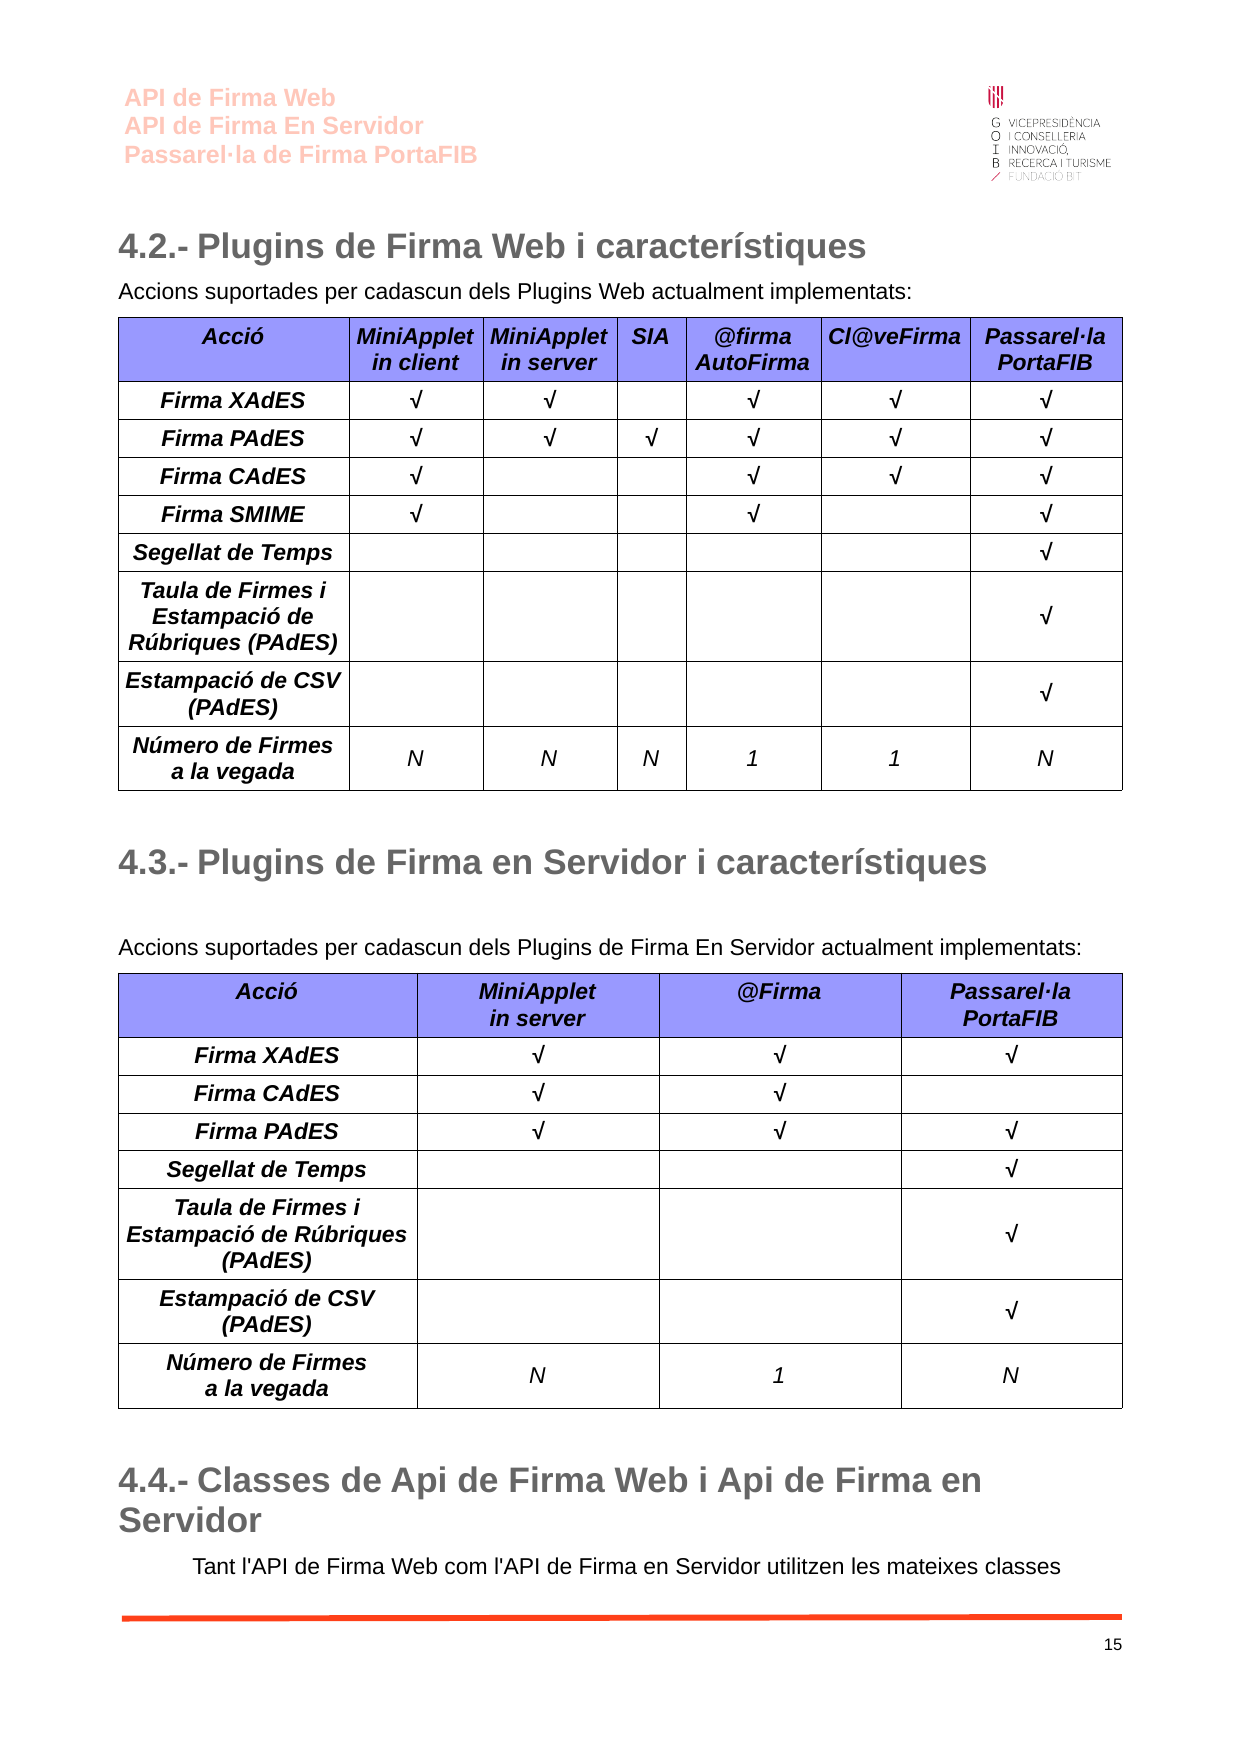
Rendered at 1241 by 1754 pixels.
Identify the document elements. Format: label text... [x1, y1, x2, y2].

table_cell √ [418, 1076, 659, 1112]
table_header Passarel·la PortaFIB [902, 974, 1122, 1037]
table_cell [687, 572, 821, 661]
table_cell [418, 1280, 659, 1343]
subtitle Plugins de Firma Web i característiques [118, 225, 1122, 266]
text Accions suportades per cadascun dels Plugins Web actualment implementats: [118, 278, 1122, 304]
table_header Acció [119, 318, 349, 381]
picture [983, 82, 1117, 185]
table_cell Firma CAdES [119, 458, 349, 495]
table_cell √ [971, 496, 1122, 533]
table_cell √ [484, 420, 617, 457]
table_cell √ [902, 1038, 1122, 1074]
table_cell [822, 572, 970, 661]
table_cell √ [484, 382, 617, 419]
table_cell √ [971, 534, 1122, 571]
table_cell [660, 1189, 901, 1279]
table_cell √ [350, 496, 483, 533]
table_cell [618, 662, 686, 726]
table_cell Firma CAdES [119, 1076, 417, 1112]
table_cell [660, 1151, 901, 1188]
table_cell N [902, 1344, 1122, 1407]
table_cell √ [350, 458, 483, 495]
table_header MiniApplet in client [350, 318, 483, 381]
subtitle Plugins de Firma en Servidor i característiques [118, 841, 1122, 882]
table_cell [822, 496, 970, 533]
table_cell [484, 496, 617, 533]
table_cell √ [971, 662, 1122, 726]
table_cell [687, 662, 821, 726]
table_header MiniApplet in server [484, 318, 617, 381]
table_cell [618, 572, 686, 661]
table_cell Firma PAdES [119, 1114, 417, 1150]
table_cell 1 [660, 1344, 901, 1407]
table_cell [484, 662, 617, 726]
table_cell √ [971, 458, 1122, 495]
table_cell √ [687, 382, 821, 419]
table_cell √ [618, 420, 686, 457]
table_cell [822, 534, 970, 571]
table_header Acció [119, 974, 417, 1037]
table_header @Firma [660, 974, 901, 1037]
table_cell Taula de Firmes i Estampació de Rúbriques (PAdES) [119, 1189, 417, 1279]
table_cell Firma XAdES [119, 1038, 417, 1074]
table_cell N [350, 727, 483, 790]
table_cell Segellat de Temps [119, 1151, 417, 1188]
table_cell √ [902, 1189, 1122, 1279]
table_cell [350, 662, 483, 726]
table_cell √ [350, 420, 483, 457]
table_cell N [418, 1344, 659, 1407]
table_cell N [484, 727, 617, 790]
table_cell √ [687, 420, 821, 457]
table_cell √ [350, 382, 483, 419]
table_cell [687, 534, 821, 571]
table_cell [484, 572, 617, 661]
table_cell Estampació de CSV (PAdES) [119, 662, 349, 726]
table_cell √ [822, 382, 970, 419]
table_header MiniApplet in server [418, 974, 659, 1037]
table_cell [618, 496, 686, 533]
text Tant l'API de Firma Web com l'API de Firma en Servidor utilitzen les mateixes classes [118, 1553, 1122, 1579]
table_cell Número de Firmes a la vegada [119, 1344, 417, 1407]
table_cell Taula de Firmes i Estampació de Rúbriques (PAdES) [119, 572, 349, 661]
table_cell √ [902, 1280, 1122, 1343]
table_cell √ [971, 382, 1122, 419]
table_cell [418, 1151, 659, 1188]
subtitle Classes de Api de Firma Web i Api de Firma en Servidor [118, 1459, 1122, 1540]
table_cell √ [660, 1038, 901, 1074]
table_cell [484, 458, 617, 495]
table_cell Firma SMIME [119, 496, 349, 533]
table_cell [902, 1076, 1122, 1112]
table_cell [418, 1189, 659, 1279]
table_cell √ [687, 496, 821, 533]
table_cell Número de Firmes a la vegada [119, 727, 349, 790]
table_cell √ [418, 1038, 659, 1074]
table_cell N [618, 727, 686, 790]
table_cell 1 [687, 727, 821, 790]
table_header @firma AutoFirma [687, 318, 821, 381]
table_header Cl@veFirma [822, 318, 970, 381]
table_cell [350, 534, 483, 571]
text Accions suportades per cadascun dels Plugins de Firma En Servidor actualment implementats: [118, 933, 1122, 960]
table_cell N [971, 727, 1122, 790]
table_cell [618, 382, 686, 419]
table_cell √ [902, 1151, 1122, 1188]
table_cell [660, 1280, 901, 1343]
table_header SIA [618, 318, 686, 381]
table_cell [350, 572, 483, 661]
table_header Passarel·la PortaFIB [971, 318, 1122, 381]
table_cell Firma PAdES [119, 420, 349, 457]
table_cell √ [687, 458, 821, 495]
table_cell [822, 662, 970, 726]
table_cell √ [660, 1076, 901, 1112]
table_cell [618, 534, 686, 571]
table_cell Firma XAdES [119, 382, 349, 419]
table_cell √ [822, 458, 970, 495]
table_cell √ [971, 420, 1122, 457]
table_cell √ [971, 572, 1122, 661]
table_cell Estampació de CSV (PAdES) [119, 1280, 417, 1343]
table_cell 1 [822, 727, 970, 790]
table_cell √ [902, 1114, 1122, 1150]
table_cell √ [418, 1114, 659, 1150]
table_cell √ [660, 1114, 901, 1150]
table_cell [484, 534, 617, 571]
table_cell √ [822, 420, 970, 457]
table_cell Segellat de Temps [119, 534, 349, 571]
table_cell [618, 458, 686, 495]
